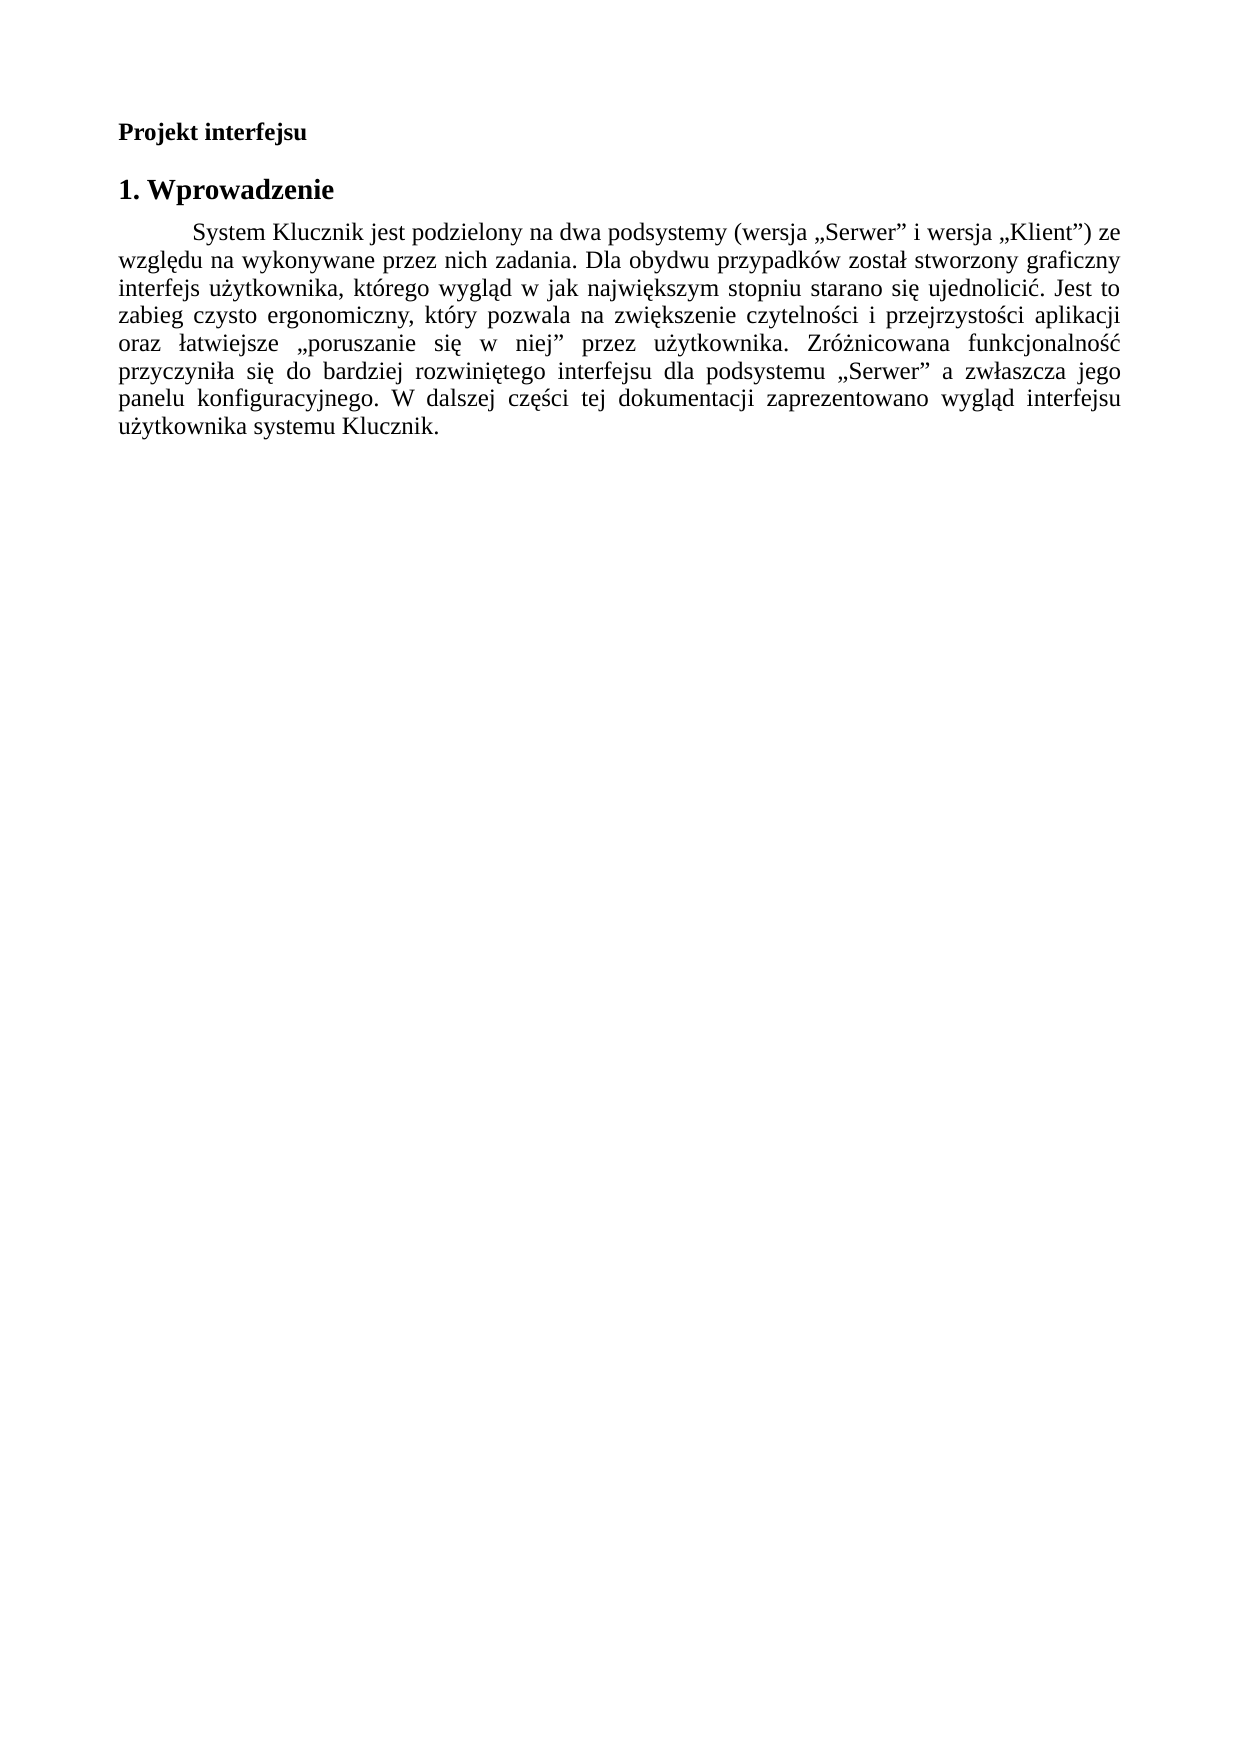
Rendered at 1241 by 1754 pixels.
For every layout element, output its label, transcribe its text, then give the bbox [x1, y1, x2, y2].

text Projekt interfejsu [118, 118, 1122, 146]
text 1. Wprowadzenie [118, 173, 1122, 206]
text System Klucznik jest podzielony na dwa podsystemy (wersja „Serwer” i wersja „Klient”) ze względu na wykonywane przez nich zadania. Dla obydwu przypadków został stworzony graficzny interfejs użytkownika, którego wygląd w jak największym stopniu starano się ujednolicić. Jest to zabieg czysto ergonomiczny, który pozwala na zwiększenie czytelności i przejrzystości aplikacji oraz łatwiejsze „poruszanie się w niej” przez użytkownika. Zróżnicowana funkcjonalność przyczyniła się do bardziej rozwiniętego interfejsu dla podsystemu „Serwer” a zwłaszcza jego panelu konfiguracyjnego. W dalszej części tej dokumentacji zaprezentowano wygląd interfejsu użytkownika systemu Klucznik. [118, 218, 1122, 440]
